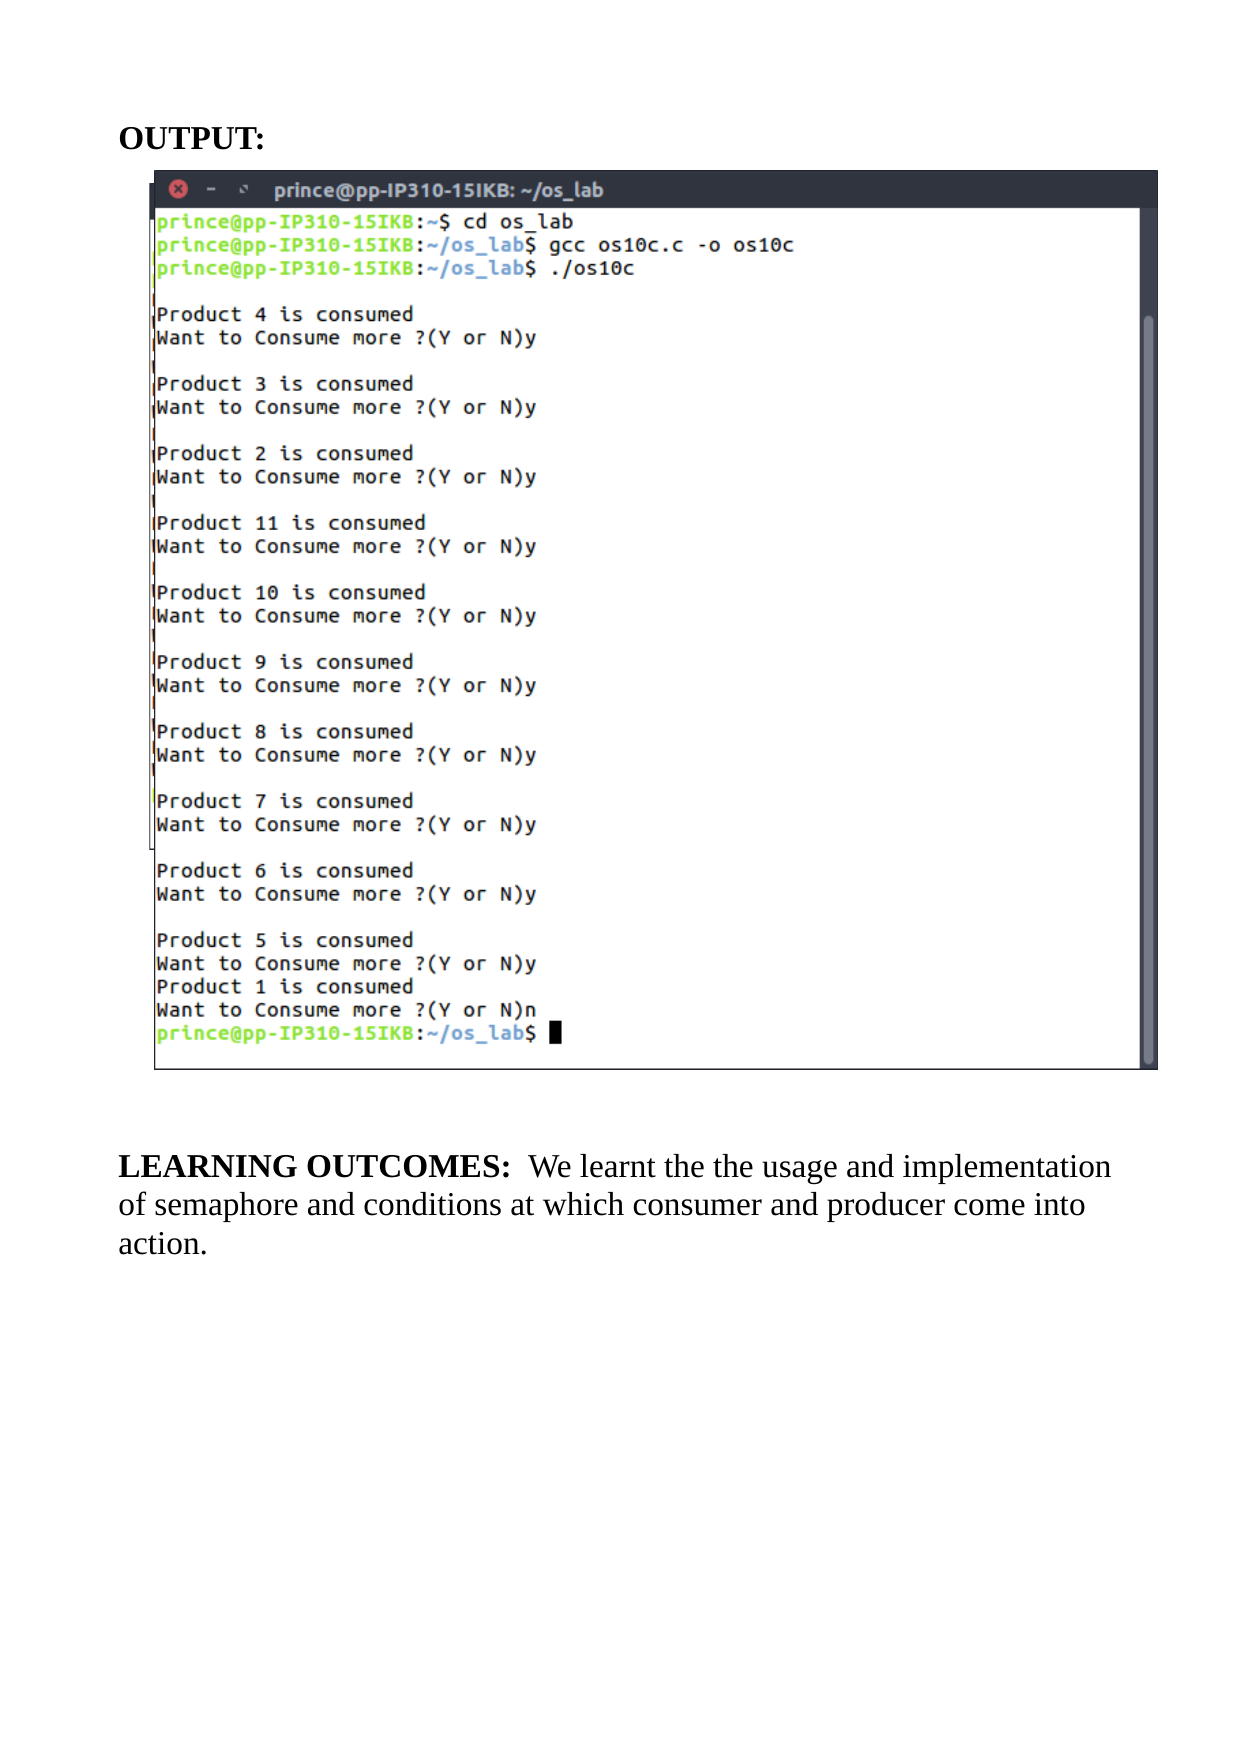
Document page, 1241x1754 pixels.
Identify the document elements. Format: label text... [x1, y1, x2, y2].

picture [149, 170, 1158, 1070]
text OUTPUT: [118, 118, 1122, 156]
text LEARNING OUTCOMES: We learnt the the usage and implementation of semaphore and conditions at which consumer and producer come into action. [118, 1146, 1122, 1261]
